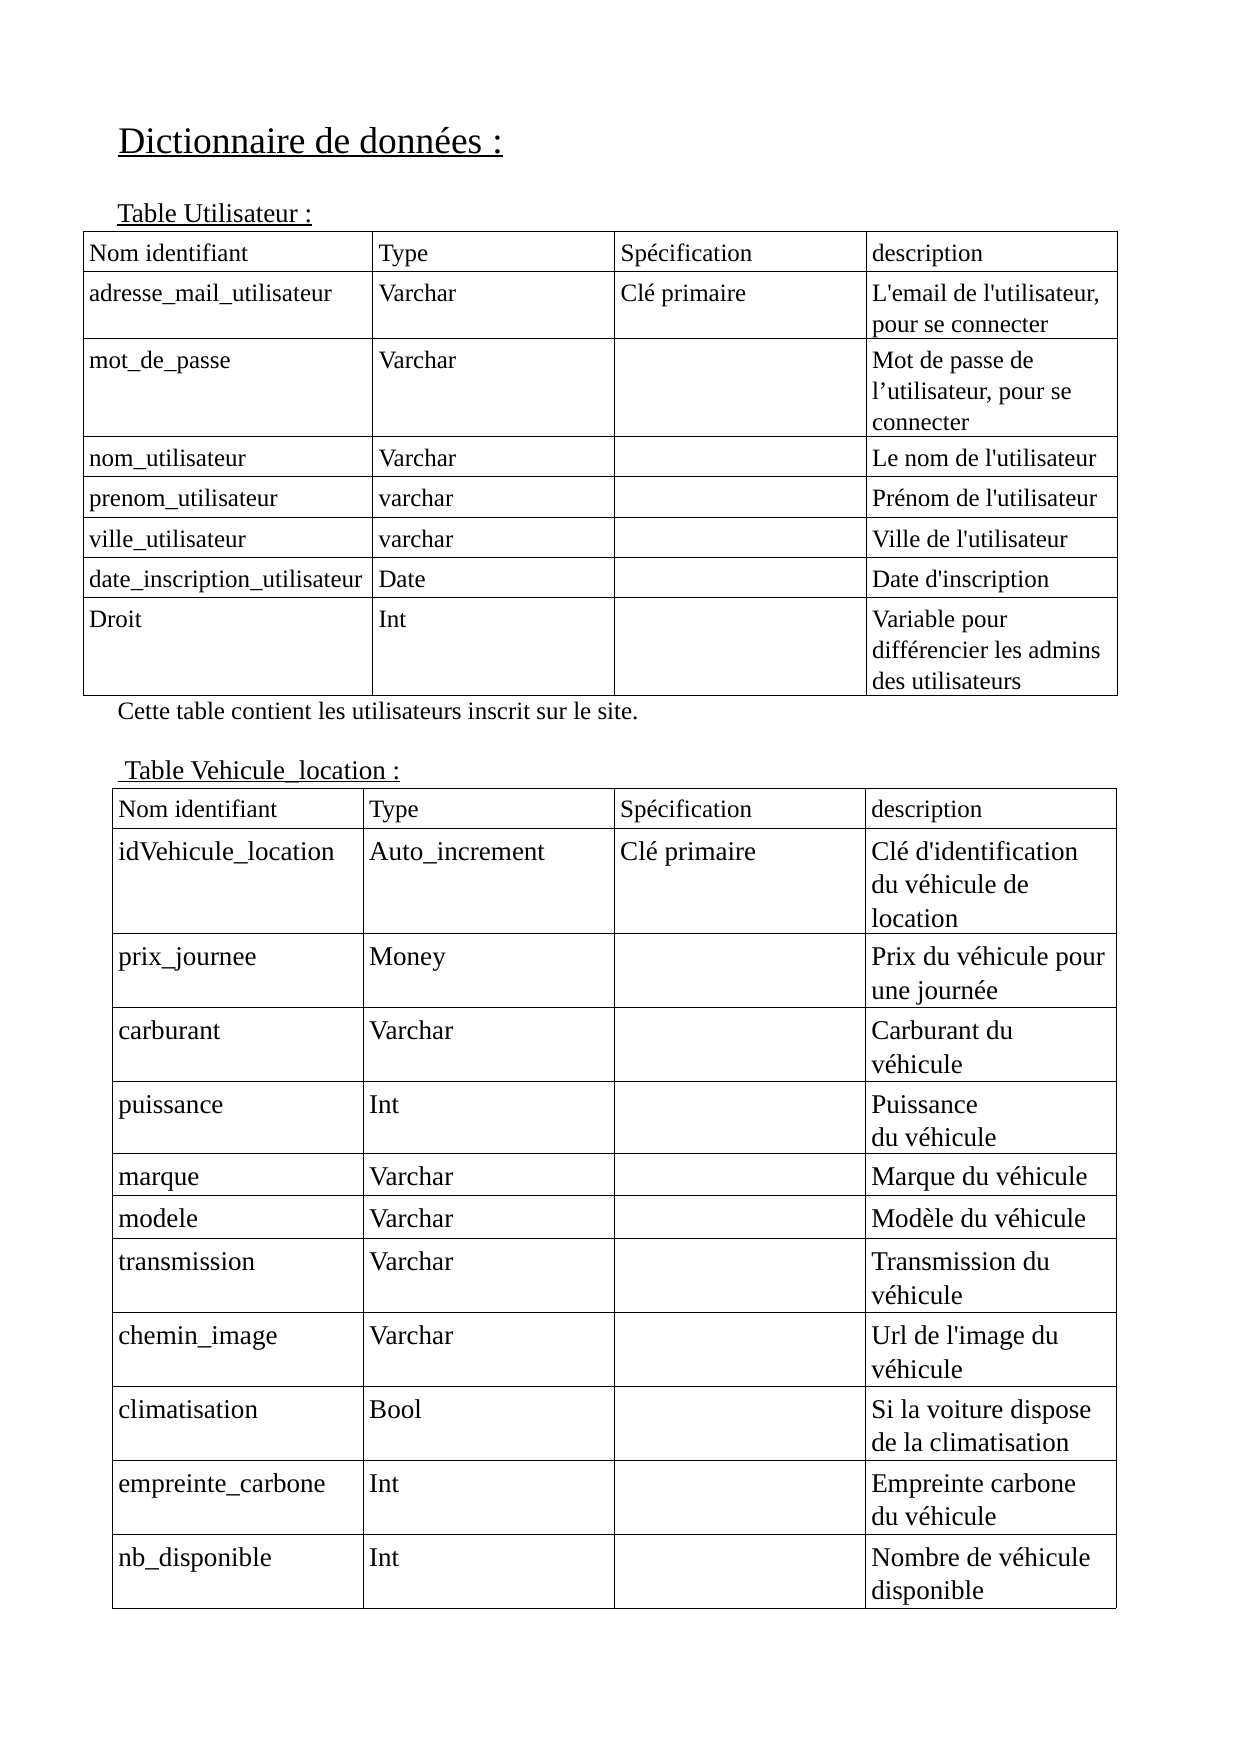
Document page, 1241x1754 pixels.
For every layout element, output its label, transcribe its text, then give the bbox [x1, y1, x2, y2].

table_header description [866, 789, 1116, 828]
table_cell [615, 339, 866, 436]
table_cell chemin_image [113, 1313, 363, 1386]
table_header Spécification [615, 789, 865, 828]
table_cell Si la voiture dispose de la climatisation [866, 1387, 1116, 1460]
table_cell Int [364, 1535, 614, 1607]
table_cell climatisation [113, 1387, 363, 1460]
table_cell Money [364, 934, 614, 1007]
table_cell Clé d'identification du véhicule de location [866, 829, 1116, 933]
table_cell Droit [84, 598, 372, 695]
table_header Nom identifiant [113, 789, 363, 828]
table_cell Carburant du véhicule [866, 1008, 1116, 1081]
table_cell nb_disponible [113, 1535, 363, 1607]
table_cell Puissance du véhicule [866, 1082, 1116, 1153]
table_cell [615, 1082, 865, 1153]
table_cell Auto_increment [364, 829, 614, 933]
table_cell [615, 1387, 865, 1460]
text Table Utilisateur : [117, 197, 1122, 228]
table_cell [615, 1535, 865, 1607]
table_cell [615, 598, 866, 695]
table_cell modele [113, 1196, 363, 1238]
table_cell Url de l'image du véhicule [866, 1313, 1116, 1386]
table_cell adresse_mail_utilisateur [84, 272, 372, 338]
table_cell Varchar [364, 1008, 614, 1081]
table_cell Prix du véhicule pour une journée [866, 934, 1116, 1007]
table_cell Varchar [373, 339, 614, 436]
table_cell Varchar [373, 437, 614, 476]
table_header Spécification [615, 232, 866, 271]
table_cell Mot de passe de l’utilisateur, pour se connecter [867, 339, 1117, 436]
table_cell [615, 934, 865, 1007]
table_cell Varchar [364, 1313, 614, 1386]
table_cell transmission [113, 1239, 363, 1312]
text Table Vehicule_location : [118, 754, 1122, 785]
table_cell Ville de l'utilisateur [867, 518, 1117, 557]
table_cell [615, 1196, 865, 1238]
table_cell [615, 518, 866, 557]
table_cell Clé primaire [615, 272, 866, 338]
table_cell prenom_utilisateur [84, 477, 372, 517]
table_cell [615, 477, 866, 517]
table_cell Le nom de l'utilisateur [867, 437, 1117, 476]
table_cell [615, 1461, 865, 1533]
table_cell Int [364, 1461, 614, 1533]
table_cell marque [113, 1154, 363, 1195]
table_cell [615, 1313, 865, 1386]
table_cell Prénom de l'utilisateur [867, 477, 1117, 517]
table_cell Int [373, 598, 614, 695]
table_cell [615, 558, 866, 597]
table_cell varchar [373, 518, 614, 557]
text Dictionnaire de données : [118, 118, 1122, 161]
table_cell puissance [113, 1082, 363, 1153]
table_cell carburant [113, 1008, 363, 1081]
table_cell [615, 437, 866, 476]
table_cell Variable pour différencier les admins des utilisateurs [867, 598, 1117, 695]
table_cell Clé primaire [615, 829, 865, 933]
table_cell ville_utilisateur [84, 518, 372, 557]
table_cell date_inscription_utilisateur [84, 558, 372, 597]
table_cell [615, 1154, 865, 1195]
table_cell Nombre de véhicule disponible [866, 1535, 1116, 1607]
table_cell Bool [364, 1387, 614, 1460]
table_cell [615, 1008, 865, 1081]
table_cell Int [364, 1082, 614, 1153]
table_cell nom_utilisateur [84, 437, 372, 476]
table_header description [867, 232, 1117, 271]
table_cell Varchar [364, 1196, 614, 1238]
table_cell varchar [373, 477, 614, 517]
table_header Type [364, 789, 614, 828]
table_cell Varchar [364, 1239, 614, 1312]
table_cell empreinte_carbone [113, 1461, 363, 1533]
text Cette table contient les utilisateurs inscrit sur le site. [117, 696, 1122, 724]
table_cell prix_journee [113, 934, 363, 1007]
table_cell L'email de l'utilisateur, pour se connecter [867, 272, 1117, 338]
table_cell idVehicule_location [113, 829, 363, 933]
table_cell Varchar [373, 272, 614, 338]
table_cell Date [373, 558, 614, 597]
table_cell [615, 1239, 865, 1312]
table_header Type [373, 232, 614, 271]
table_header Nom identifiant [84, 232, 372, 271]
table_cell Empreinte carbone du véhicule [866, 1461, 1116, 1533]
table_cell Transmission du véhicule [866, 1239, 1116, 1312]
table_cell Date d'inscription [867, 558, 1117, 597]
table_cell Modèle du véhicule [866, 1196, 1116, 1238]
table_cell Marque du véhicule [866, 1154, 1116, 1195]
table_cell Varchar [364, 1154, 614, 1195]
table_cell mot_de_passe [84, 339, 372, 436]
